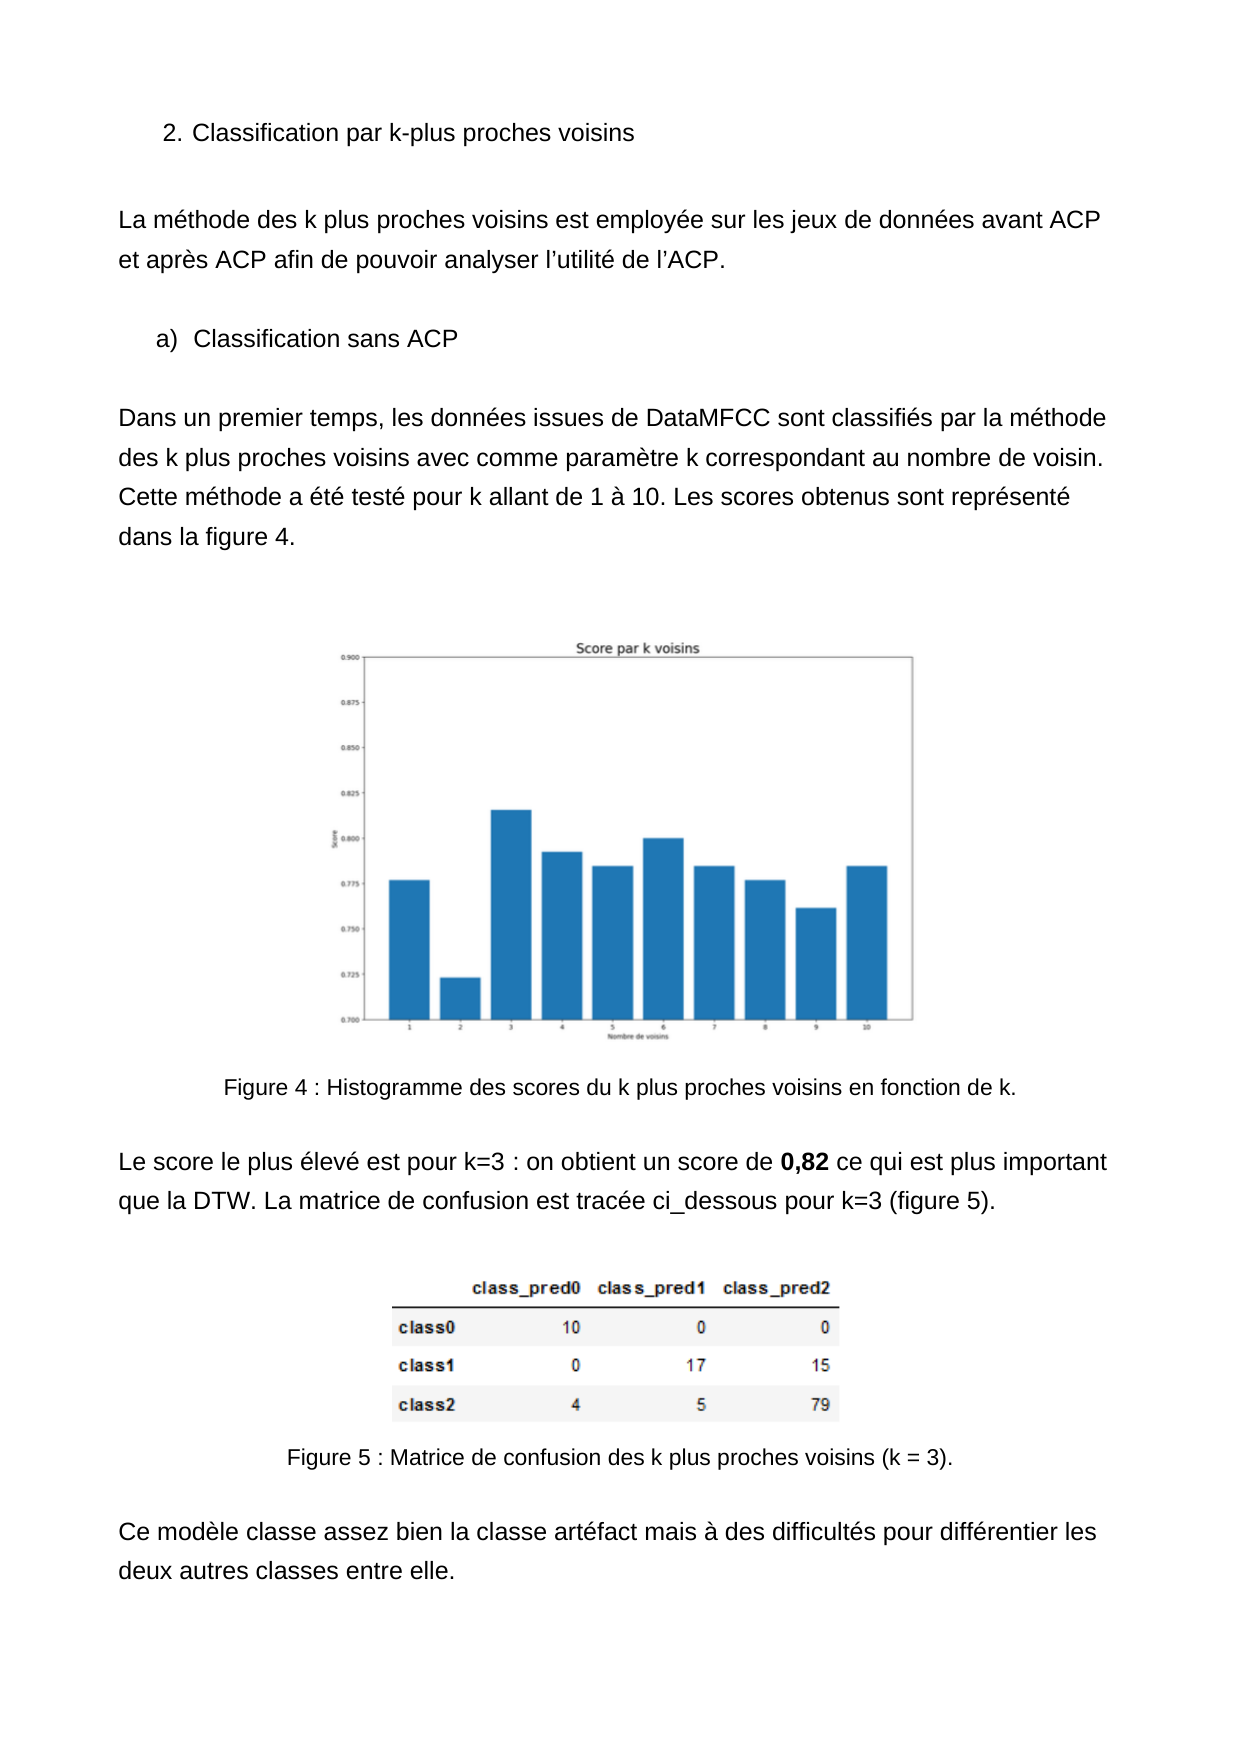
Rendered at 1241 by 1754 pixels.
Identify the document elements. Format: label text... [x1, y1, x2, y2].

list Classification par k-plus proches voisins [162, 118, 1122, 147]
picture [320, 637, 920, 1048]
text Figure 5 : Matrice de confusion des k plus proches voisins (k = 3). [118, 1444, 1122, 1470]
text Le score le plus élevé est pour k=3 : on obtient un score de 0,82 ce qui est plus important que la DTW. La matrice de confusion est tracée ci_dessous pour k=3 (figure 5). [118, 1146, 1122, 1215]
text Dans un premier temps, les données issues de DataMFCC sont classifiés par la méthode des k plus proches voisins avec comme paramètre k correspondant au nombre de voisin. Cette méthode a été testé pour k allant de 1 à 10. Les scores obtenus sont représenté dans la figure 4. [118, 403, 1122, 551]
text Ce modèle classe assez bien la classe artéfact mais à des difficultés pour différentier les deux autres classes entre elle. [118, 1516, 1122, 1585]
text La méthode des k plus proches voisins est employée sur les jeux de données avant ACP et après ACP afin de pouvoir analyser l’utilité de l’ACP. [118, 205, 1122, 274]
list Classification sans ACP [156, 324, 1122, 353]
picture [392, 1262, 849, 1430]
text Figure 4 : Histogramme des scores du k plus proches voisins en fonction de k. [118, 1074, 1122, 1100]
